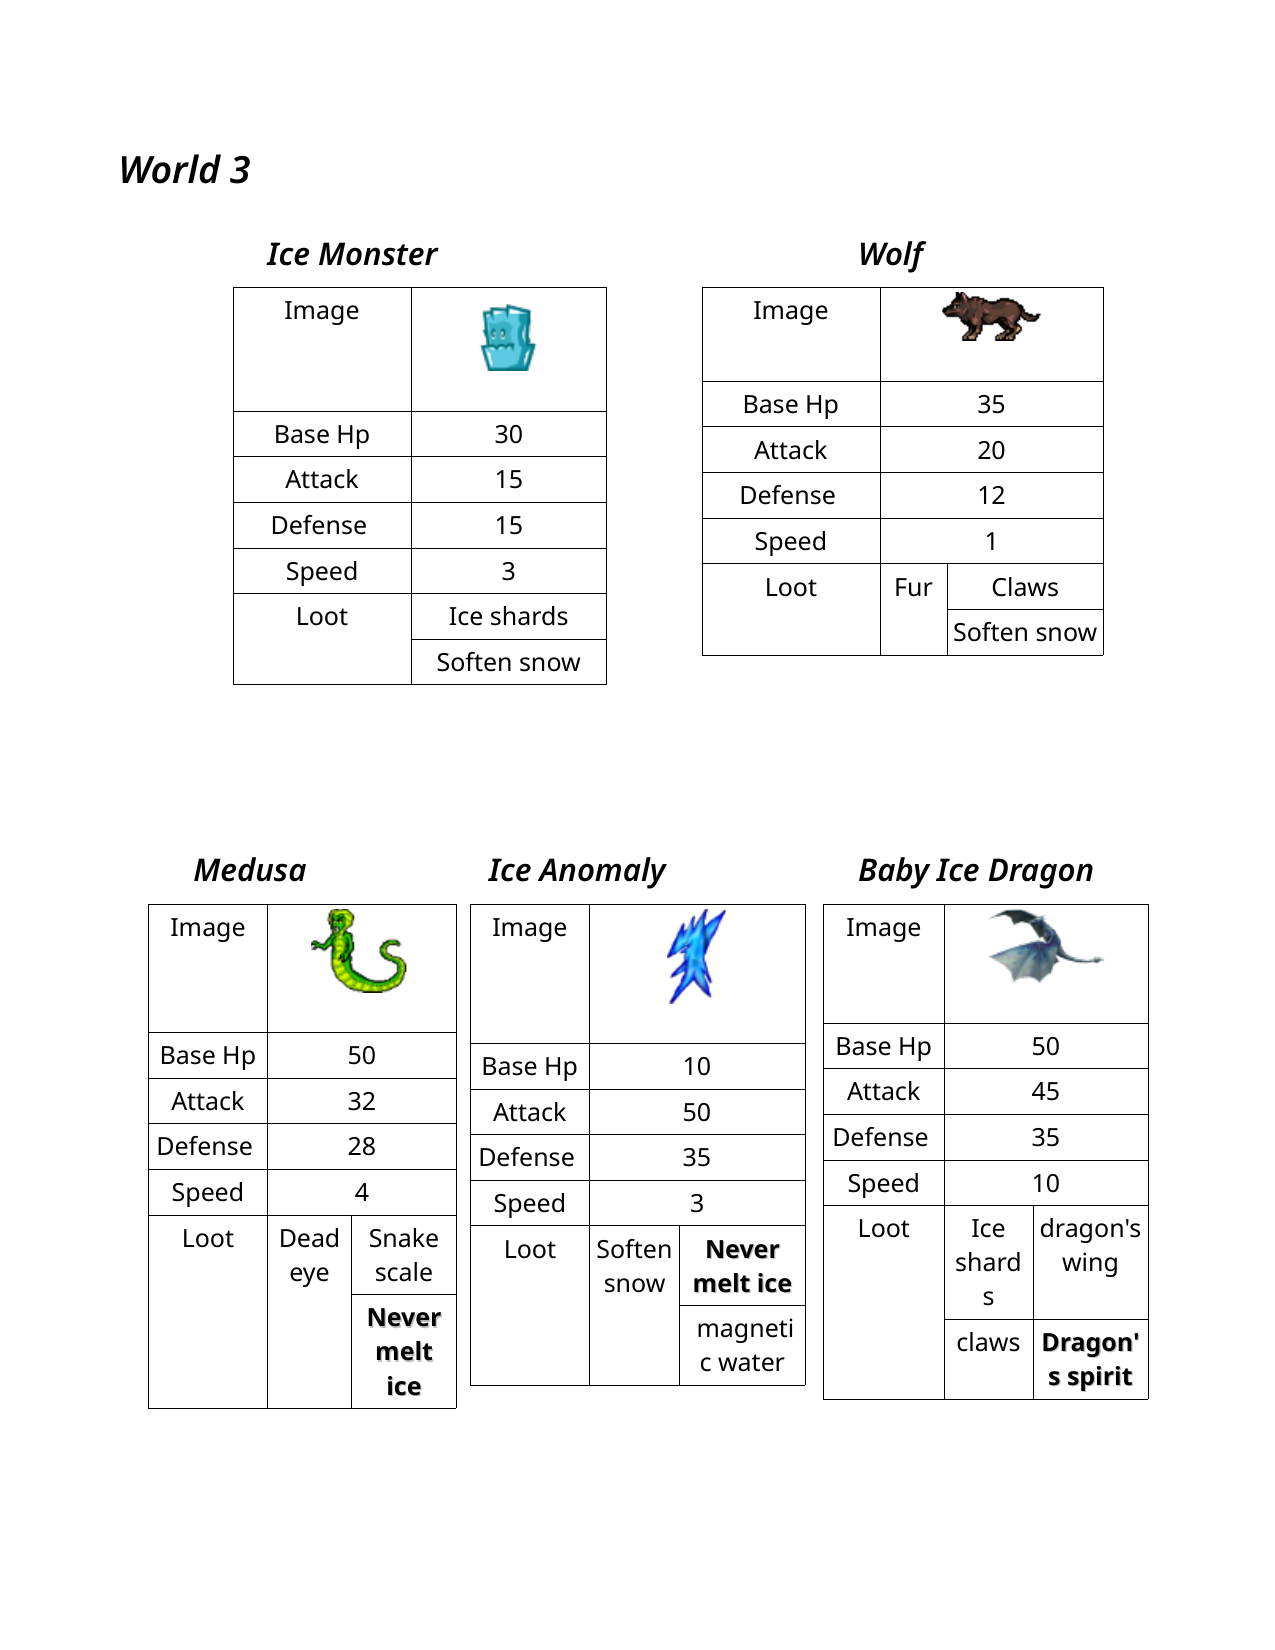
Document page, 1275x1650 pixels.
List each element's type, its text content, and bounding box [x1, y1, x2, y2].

table_header [268, 905, 456, 1032]
table_cell 4 [268, 1170, 456, 1214]
subtitle World 3 [118, 143, 1157, 194]
table_cell 15 [412, 457, 606, 502]
table_cell Attack [471, 1090, 589, 1134]
table_cell Speed [703, 519, 880, 563]
table_cell 50 [945, 1024, 1148, 1068]
table_cell Soften snow [948, 610, 1103, 654]
table_header [118, 287, 637, 714]
table_cell Loot [234, 594, 411, 684]
table_cell 28 [268, 1124, 456, 1169]
table_cell 15 [412, 503, 606, 547]
picture [667, 909, 727, 1004]
table_cell 30 [412, 412, 606, 456]
table_cell 50 [590, 1090, 805, 1134]
table_cell magnetic water [680, 1306, 805, 1385]
table_header [945, 905, 1148, 1023]
table_cell Loot [824, 1206, 944, 1398]
table_cell Never melt ice [680, 1226, 805, 1305]
table_header Image [703, 288, 880, 381]
table_cell Dragon's spirit [1034, 1320, 1148, 1398]
table_header [638, 287, 1157, 714]
table_cell Speed [234, 549, 411, 593]
table_header [412, 288, 606, 411]
table_header [118, 904, 464, 1438]
table_header Image [149, 905, 267, 1032]
table_cell Never melt ice [352, 1295, 456, 1408]
table_cell Snake scale [352, 1216, 456, 1294]
table_cell 35 [881, 382, 1103, 426]
table_cell Claws [948, 564, 1103, 609]
table_cell Defense [824, 1115, 944, 1159]
table_cell 35 [945, 1115, 1148, 1159]
picture [987, 909, 1105, 983]
subtitle Medusa Ice Anomaly Baby Ice Dragon [118, 848, 1157, 891]
table_cell 10 [590, 1044, 805, 1088]
table_header [590, 905, 805, 1043]
table_cell claws [945, 1320, 1033, 1398]
table_header [881, 288, 1103, 381]
table_cell Speed [149, 1170, 267, 1214]
table_cell Soften snow [412, 640, 606, 684]
table_cell Attack [824, 1069, 944, 1114]
table_cell 50 [268, 1033, 456, 1078]
table_cell Defense [234, 503, 411, 547]
picture [469, 292, 548, 371]
table_cell 32 [268, 1079, 456, 1123]
table_cell Loot [471, 1226, 589, 1385]
table_cell Dead eye [268, 1216, 351, 1408]
picture [942, 292, 1041, 341]
picture [311, 909, 413, 993]
table_cell Defense [471, 1135, 589, 1180]
table_header Image [471, 905, 589, 1043]
table_cell Loot [703, 564, 880, 654]
table_cell 1 [881, 519, 1103, 563]
table_cell Soften snow [590, 1226, 679, 1385]
table_cell 3 [590, 1181, 805, 1225]
table_cell Speed [471, 1181, 589, 1225]
table_cell Defense [703, 473, 880, 518]
table_cell Loot [149, 1216, 267, 1408]
table_cell Base Hp [149, 1033, 267, 1078]
table_cell Attack [234, 457, 411, 502]
table_cell Ice shards [412, 594, 606, 639]
table_cell Attack [149, 1079, 267, 1123]
table_cell Speed [824, 1161, 944, 1205]
table_cell Base Hp [703, 382, 880, 426]
table_cell 35 [590, 1135, 805, 1180]
table_cell Base Hp [471, 1044, 589, 1088]
table_cell Base Hp [824, 1024, 944, 1068]
table_cell 10 [945, 1161, 1148, 1205]
table_cell Attack [703, 427, 880, 472]
table_header [811, 904, 1157, 1438]
table_cell Base Hp [234, 412, 411, 456]
table_cell 12 [881, 473, 1103, 518]
table_cell 45 [945, 1069, 1148, 1114]
subtitle Ice Monster Wolf [118, 232, 1157, 274]
table_header Image [234, 288, 411, 411]
table_cell dragon's wing [1034, 1206, 1148, 1319]
table_cell Ice shards [945, 1206, 1033, 1319]
table_cell Fur [881, 564, 947, 654]
table_cell 20 [881, 427, 1103, 472]
table_cell 3 [412, 549, 606, 593]
table_header [464, 904, 811, 1438]
table_header Image [824, 905, 944, 1023]
table_cell Defense [149, 1124, 267, 1169]
